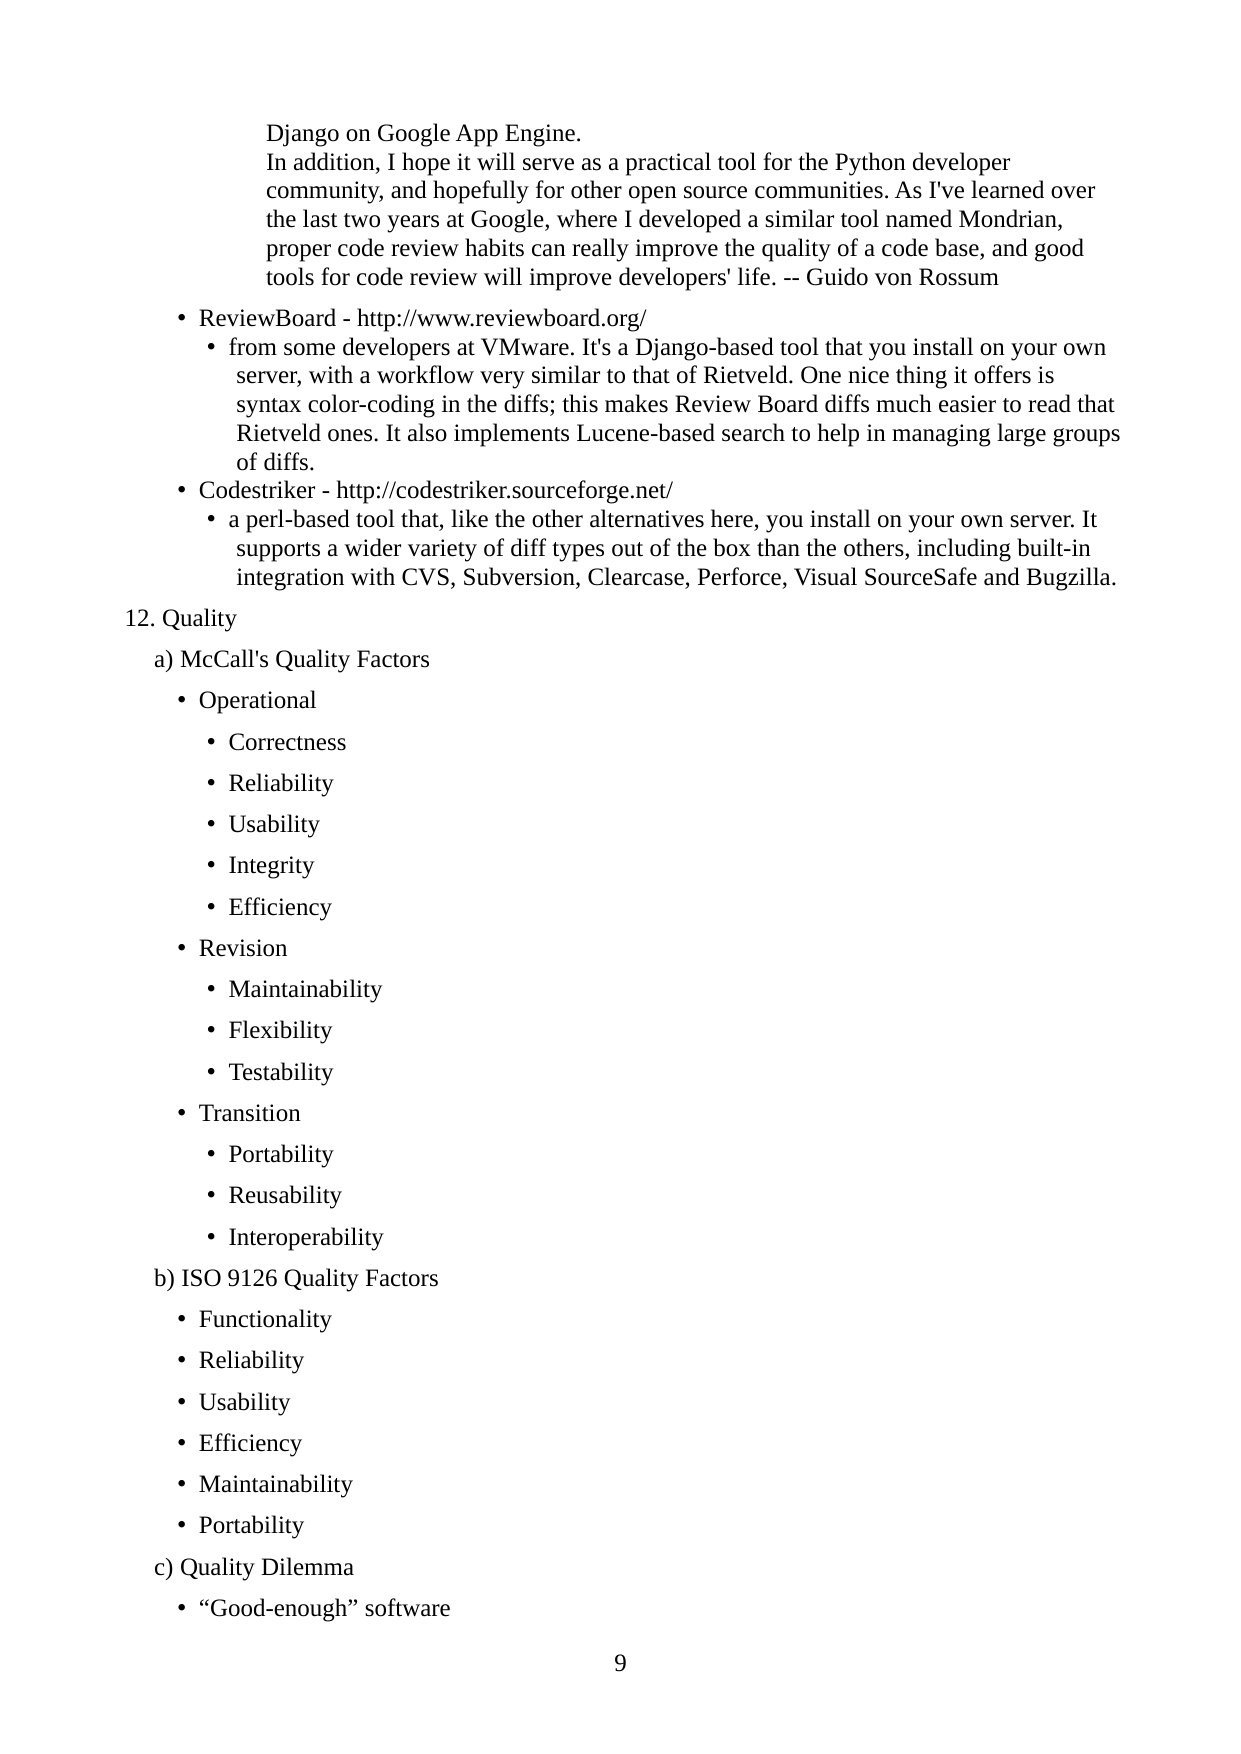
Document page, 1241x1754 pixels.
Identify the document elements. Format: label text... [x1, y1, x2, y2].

subtitle McCall's Quality Factors [148, 644, 1122, 673]
subtitle Functionality [177, 1304, 1122, 1333]
subtitle Interoperability [207, 1222, 1122, 1251]
subtitle Quality Dilemma [148, 1552, 1122, 1581]
subtitle Testability [207, 1057, 1122, 1086]
subtitle Portability [177, 1511, 1122, 1539]
subtitle Portability [207, 1139, 1122, 1168]
subtitle a perl-based tool that, like the other alternatives here, you install on your own server. It supports a wider variety of diff types out of the box than the others, including built-in integration with CVS, Subversion, Clearcase, Perforce, Visual SourceSafe and Bugzilla. [207, 504, 1122, 591]
subtitle Usability [207, 809, 1122, 838]
subtitle Reliability [177, 1346, 1122, 1374]
subtitle Maintainability [177, 1469, 1122, 1498]
subtitle from some developers at VMware. It's a Django-based tool that you install on your own server, with a workflow very similar to that of Rietveld. One nice thing it offers is syntax color-coding in the diffs; this makes Review Board diffs much easier to read that Rietveld ones. It also implements Lucene-based search to help in managing large groups of diffs. [207, 332, 1122, 476]
subtitle Maintainability [207, 974, 1122, 1003]
subtitle “Good-enough” software [177, 1593, 1122, 1622]
subtitle Usability [177, 1387, 1122, 1416]
list Codestriker - http://codestriker.sourceforge.net/ [177, 476, 1122, 504]
subtitle Correctness [207, 727, 1122, 756]
subtitle Reliability [207, 768, 1122, 797]
subtitle Reusability [207, 1181, 1122, 1209]
subtitle Efficiency [207, 892, 1122, 921]
subtitle Efficiency [177, 1428, 1122, 1457]
list ReviewBoard - http://www.reviewboard.org/ [177, 303, 1122, 332]
subtitle Integrity [207, 851, 1122, 879]
subtitle Revision [177, 933, 1122, 962]
subtitle ISO 9126 Quality Factors [148, 1263, 1122, 1292]
subtitle Quality [118, 603, 1122, 632]
subtitle Flexibility [207, 1016, 1122, 1044]
subtitle Transition [177, 1098, 1122, 1127]
subtitle Django on Google App Engine. In addition, I hope it will serve as a practical tool for the Python developer community, and hopefully for other open source communities. As I've learned over the last two years at Google, where I developed a similar tool named Mondrian, proper code review habits can really improve the quality of a code base, and good tools for code review will improve developers' life. -- Guido von Rossum [236, 118, 1122, 291]
subtitle Operational [177, 686, 1122, 714]
